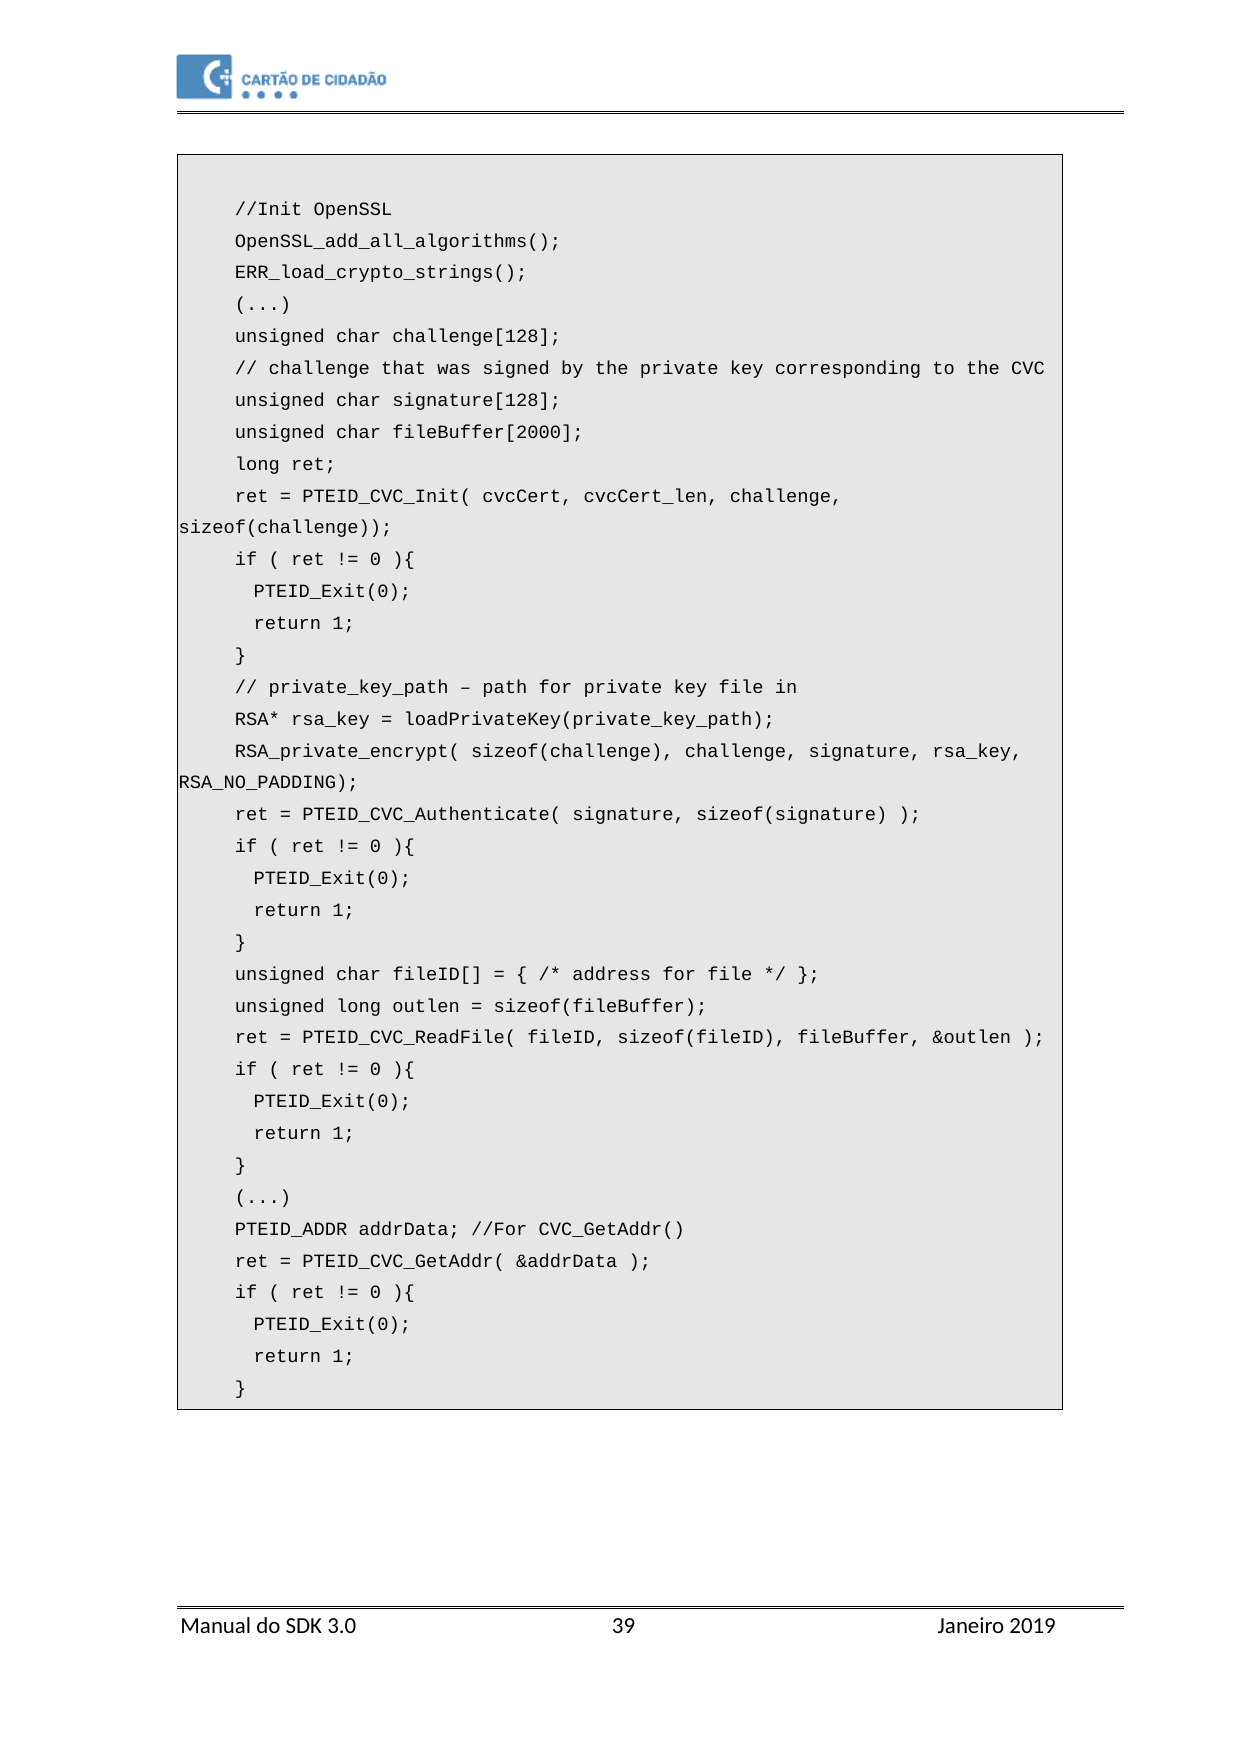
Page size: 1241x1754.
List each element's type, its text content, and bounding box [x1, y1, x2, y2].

text return 1; [178, 901, 1062, 922]
text unsigned char fileBuffer[2000]; [178, 423, 1062, 444]
text unsigned char fileID[] = { /* address for file */ }; [178, 964, 1062, 986]
text // private_key_path – path for private key file in [178, 678, 1062, 699]
text // challenge that was signed by the private key corresponding to the CVC [178, 359, 1062, 380]
text return 1; [178, 1347, 1062, 1368]
text PTEID_Exit(0); [178, 869, 1062, 890]
text } [178, 646, 1062, 667]
text long ret; [178, 454, 1062, 476]
text unsigned long outlen = sizeof(fileBuffer); [178, 996, 1062, 1018]
text if ( ret != 0 ){ [178, 550, 1062, 571]
text } [178, 1156, 1062, 1177]
text ret = PTEID_CVC_GetAddr( &addrData ); [178, 1251, 1062, 1273]
text unsigned char signature[128]; [178, 391, 1062, 412]
text OpenSSL_add_all_algorithms(); [178, 231, 1062, 253]
text ERR_load_crypto_strings(); [178, 263, 1062, 284]
text PTEID_Exit(0); [178, 1315, 1062, 1336]
text ret = PTEID_CVC_ReadFile( fileID, sizeof(fileID), fileBuffer, &outlen ); [178, 1028, 1062, 1049]
text unsigned char challenge[128]; [178, 327, 1062, 348]
text //Init OpenSSL [178, 199, 1062, 221]
text if ( ret != 0 ){ [178, 837, 1062, 858]
text return 1; [178, 1124, 1062, 1145]
text RSA* rsa_key = loadPrivateKey(private_key_path); [178, 709, 1062, 731]
text if ( ret != 0 ){ [178, 1283, 1062, 1304]
text ret = PTEID_CVC_Init( cvcCert, cvcCert_len, challenge, sizeof(challenge)); [178, 486, 1062, 539]
text } [178, 933, 1062, 954]
text PTEID_ADDR addrData; //For CVC_GetAddr() [178, 1219, 1062, 1241]
text if ( ret != 0 ){ [178, 1060, 1062, 1081]
text ret = PTEID_CVC_Authenticate( signature, sizeof(signature) ); [178, 805, 1062, 826]
text (...) [178, 1188, 1062, 1209]
text RSA_private_encrypt( sizeof(challenge), challenge, signature, rsa_key, RSA_NO_PADDING); [178, 741, 1062, 794]
picture [174, 49, 428, 106]
text PTEID_Exit(0); [178, 582, 1062, 603]
text } [178, 1379, 1062, 1400]
text (...) [178, 295, 1062, 316]
text PTEID_Exit(0); [178, 1092, 1062, 1113]
text return 1; [178, 614, 1062, 635]
